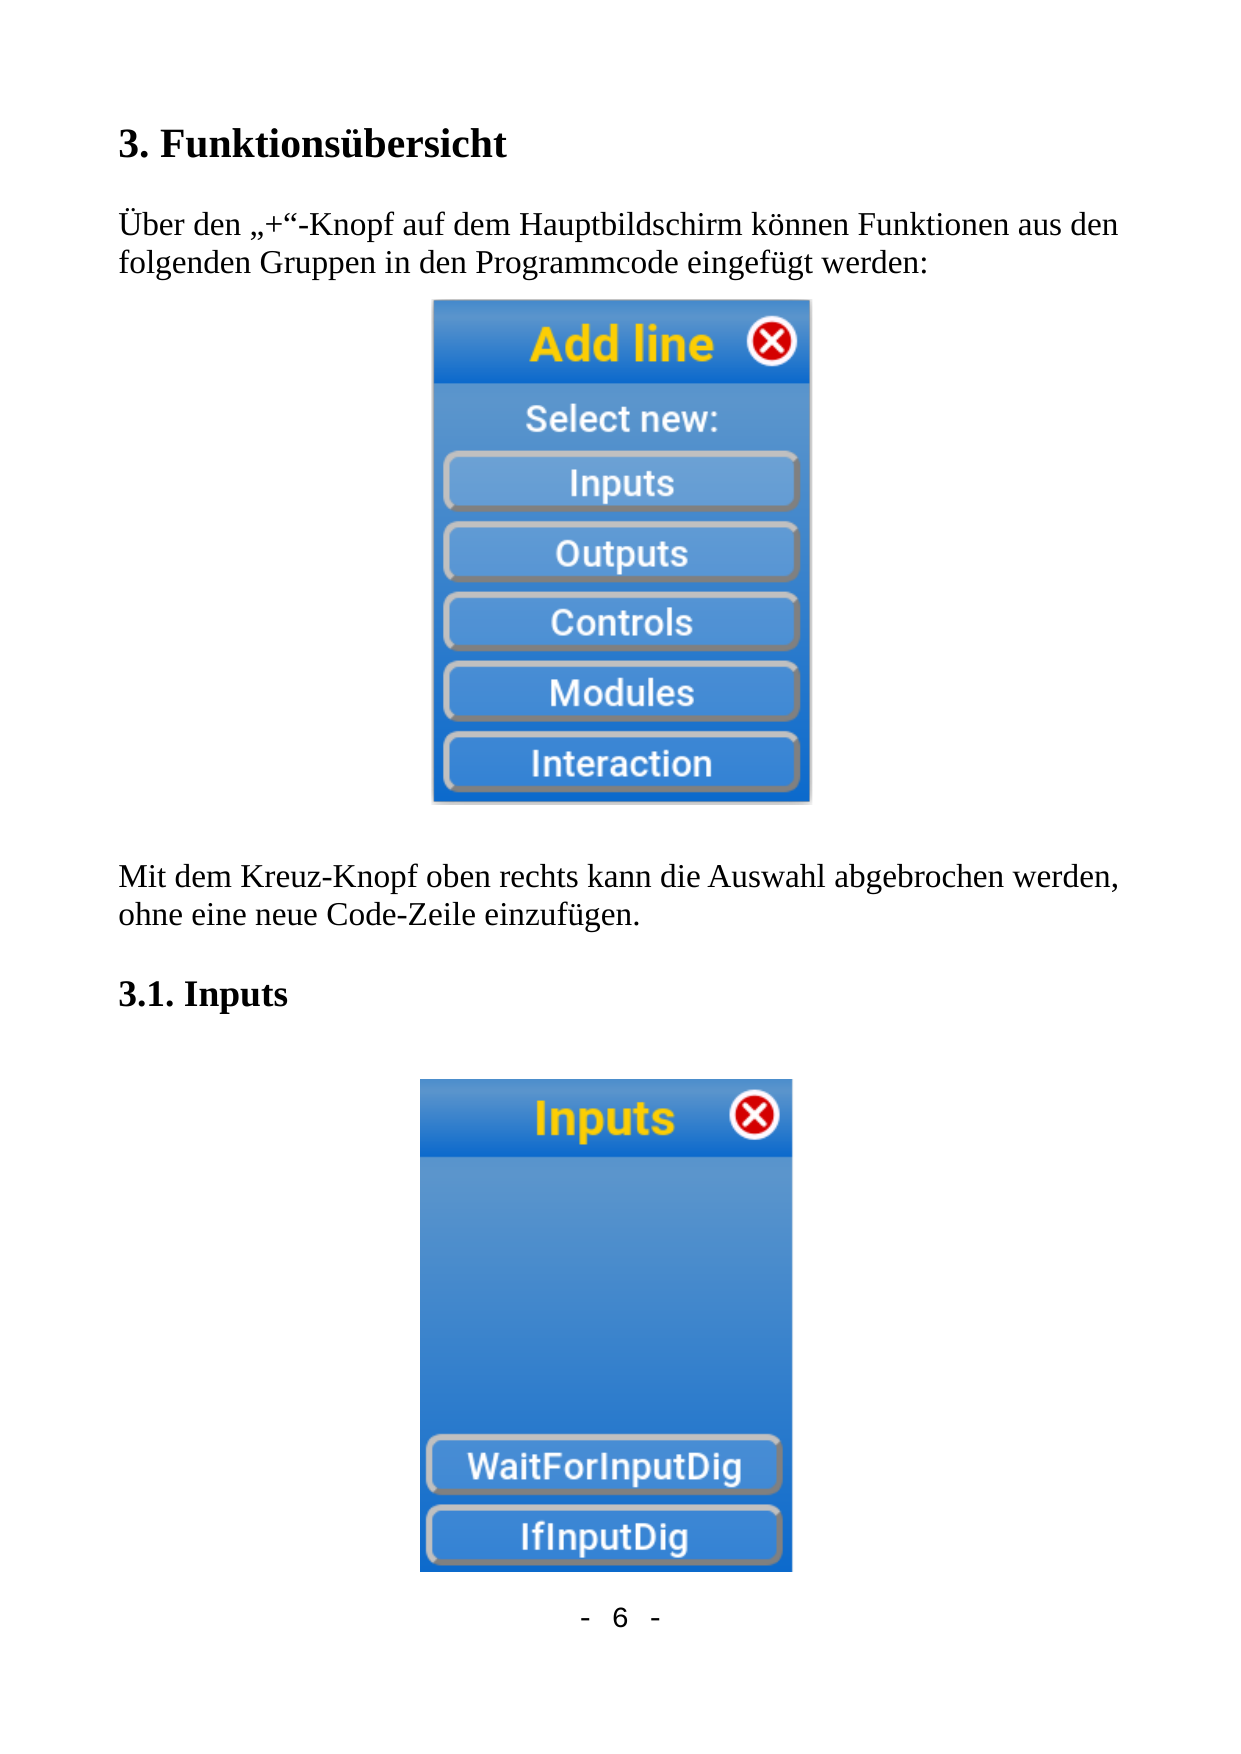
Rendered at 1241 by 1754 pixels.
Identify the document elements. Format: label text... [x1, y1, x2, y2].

text 3. Funktionsübersicht [118, 118, 1122, 166]
picture [420, 1079, 794, 1572]
text Mit dem Kreuz-Knopf oben rechts kann die Auswahl abgebrochen werden, ohne eine neue Code-Zeile einzufügen. [118, 856, 1122, 933]
text Über den „+“-Knopf auf dem Hauptbildschirm können Funktionen aus den folgenden Gruppen in den Programmcode eingefügt werden: [118, 204, 1122, 281]
picture [431, 299, 813, 805]
text 3.1. Inputs [118, 971, 1122, 1014]
